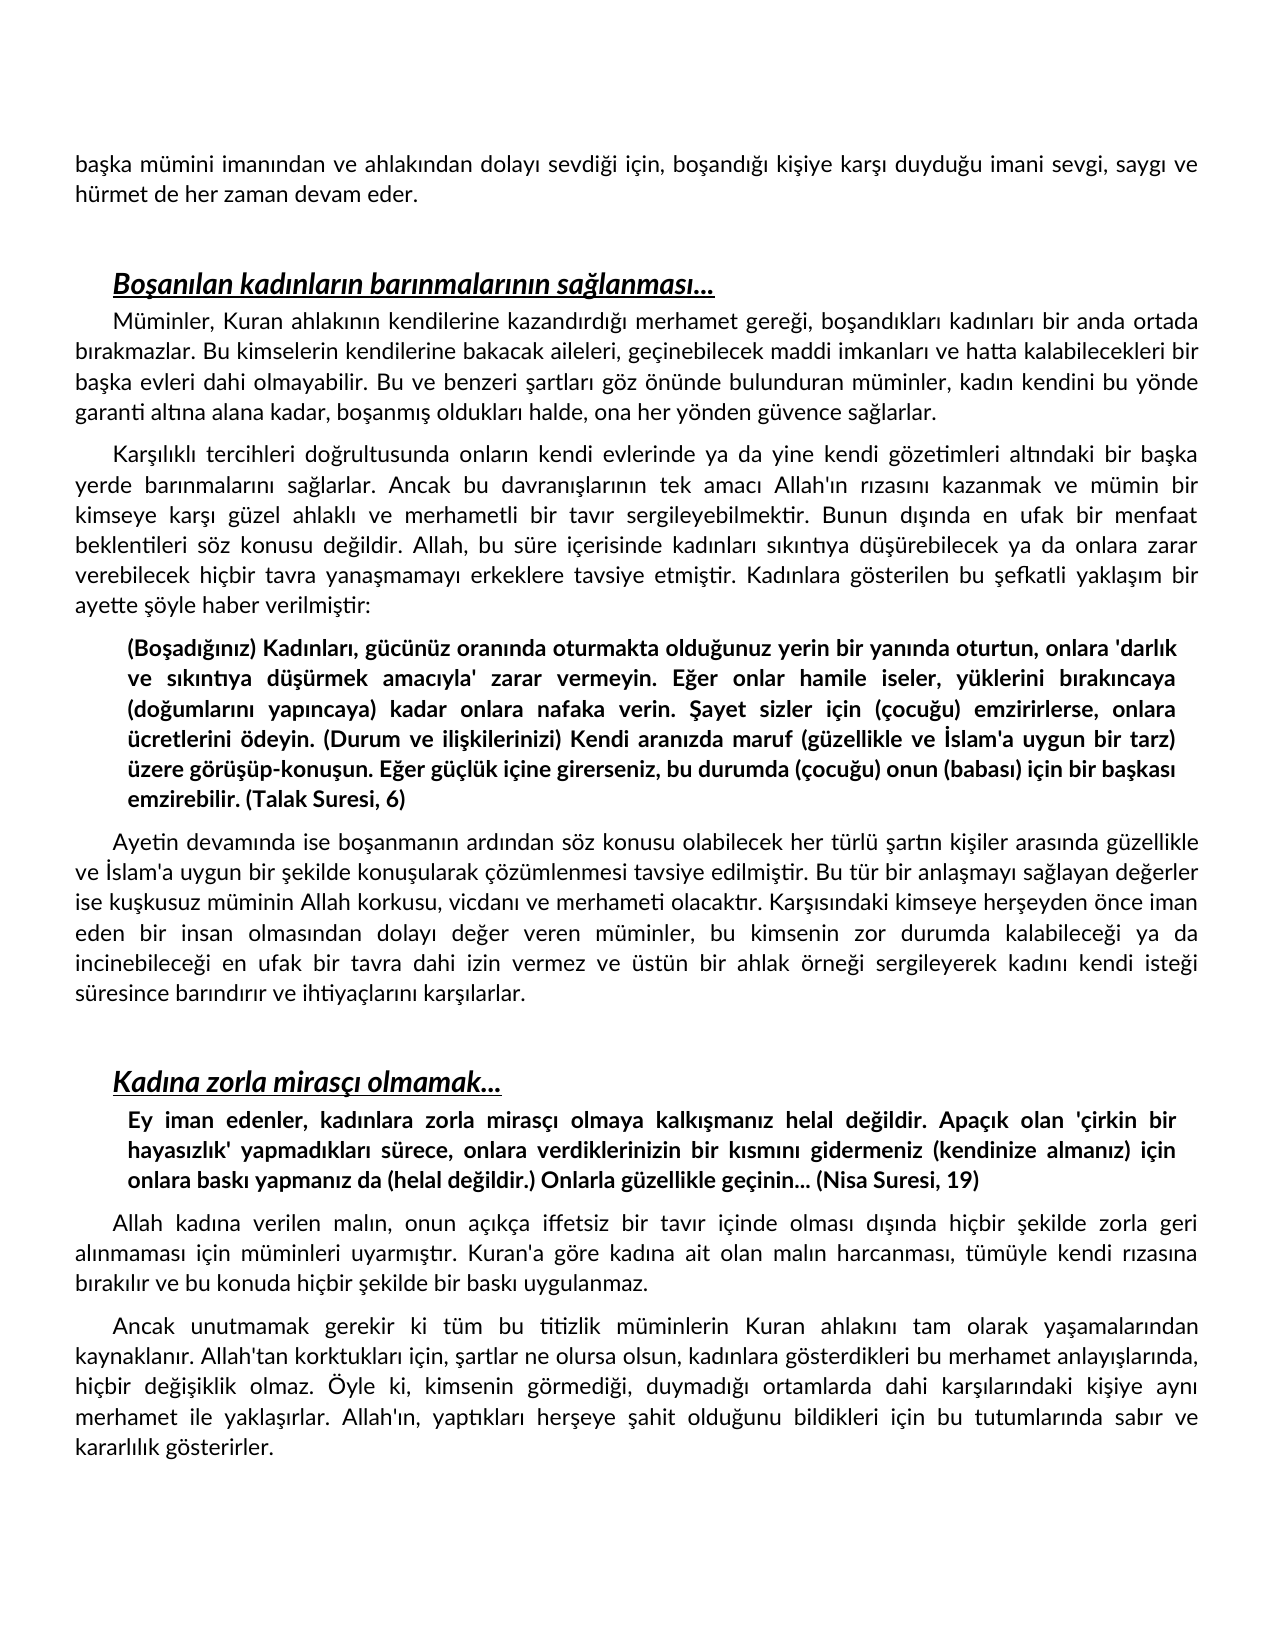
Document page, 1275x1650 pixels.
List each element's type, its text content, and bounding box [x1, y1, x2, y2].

text Karşılıklı tercihleri doğrultusunda onların kendi evlerinde ya da yine kendi gözetimleri altındaki bir başka yerde barınmalarını sağlarlar. Ancak bu davranışlarının tek amacı Allah'ın rızasını kazanmak ve mümin bir kimseye karşı güzel ahlaklı ve merhametli bir tavır sergileyebilmektir. Bunun dışında en ufak bir menfaat beklentileri söz konusu değildir. Allah, bu süre içerisinde kadınları sıkıntıya düşürebilecek ya da onlara zarar verebilecek hiçbir tavra yanaşmamayı erkeklere tavsiye etmiştir. Kadınlara gösterilen bu şefkatli yaklaşım bir ayette şöyle haber verilmiştir: [75, 440, 1200, 619]
text Müminler, Kuran ahlakının kendilerine kazandırdığı merhamet gereği, boşandıkları kadınları bir anda ortada bırakmazlar. Bu kimselerin kendilerine bakacak aileleri, geçinebilecek maddi imkanları ve hatta kalabilecekleri bir başka evleri dahi olmayabilir. Bu ve benzeri şartları göz önünde bulunduran müminler, kadın kendini bu yönde garanti altına alana kadar, boşanmış oldukları halde, ona her yönden güvence sağlarlar. [75, 307, 1200, 425]
text (Boşadığınız) Kadınları, gücünüz oranında oturmakta olduğunuz yerin bir yanında oturtun, onlara 'darlık ve sıkıntıya düşürmek amacıyla' zarar vermeyin. Eğer onlar hamile iseler, yüklerini bırakıncaya (doğumlarını yapıncaya) kadar onlara nafaka verin. Şayet sizler için (çocuğu) emzirirlerse, onlara ücretlerini ödeyin. (Durum ve ilişkilerinizi) Kendi aranızda maruf (güzellikle ve İslam'a uygun bir tarz) üzere görüşüp-konuşun. Eğer güçlük içine girerseniz, bu durumda (çocuğu) onun (babası) için bir başkası emzirebilir. (Talak Suresi, 6) [127, 634, 1177, 812]
subtitle Kadına zorla mirasçı olmamak... [112, 1064, 1200, 1099]
text Ey iman edenler, kadınlara zorla mirasçı olmaya kalkışmanız helal değildir. Apaçık olan 'çirkin bir hayasızlık' yapmadıkları sürece, onlara verdiklerinizin bir kısmını gidermeniz (kendinize almanız) için onlara baskı yapmanız da (helal değildir.) Onlarla güzellikle geçinin... (Nisa Suresi, 19) [127, 1105, 1177, 1193]
text başka mümini imanından ve ahlakından dolayı sevdiği için, boşandığı kişiye karşı duyduğu imani sevgi, saygı ve hürmet de her zaman devam eder. [75, 150, 1200, 208]
text Ancak unutmamak gerekir ki tüm bu titizlik müminlerin Kuran ahlakını tam olarak yaşamalarından kaynaklanır. Allah'tan korktukları için, şartlar ne olursa olsun, kadınlara gösterdikleri bu merhamet anlayışlarında, hiçbir değişiklik olmaz. Öyle ki, kimsenin görmediği, duymadığı ortamlarda dahi karşılarındaki kişiye aynı merhamet ile yaklaşırlar. Allah'ın, yaptıkları herşeye şahit olduğunu bildikleri için bu tutumlarında sabır ve kararlılık gösterirler. [75, 1312, 1200, 1460]
text Allah kadına verilen malın, onun açıkça iffetsiz bir tavır içinde olması dışında hiçbir şekilde zorla geri alınmaması için müminleri uyarmıştır. Kuran'a göre kadına ait olan malın harcanması, tümüyle kendi rızasına bırakılır ve bu konuda hiçbir şekilde bir baskı uygulanmaz. [75, 1208, 1200, 1296]
text Ayetin devamında ise boşanmanın ardından söz konusu olabilecek her türlü şartın kişiler arasında güzellikle ve İslam'a uygun bir şekilde konuşularak çözümlenmesi tavsiye edilmiştir. Bu tür bir anlaşmayı sağlayan değerler ise kuşkusuz müminin Allah korkusu, vicdanı ve merhameti olacaktır. Karşısındaki kimseye herşeyden önce iman eden bir insan olmasından dolayı değer veren müminler, bu kimsenin zor durumda kalabileceği ya da incinebileceği en ufak bir tavra dahi izin vermez ve üstün bir ahlak örneği sergileyerek kadını kendi isteği süresince barındırır ve ihtiyaçlarını karşılarlar. [75, 828, 1200, 1006]
subtitle Boşanılan kadınların barınmalarının sağlanması... [112, 266, 1200, 301]
